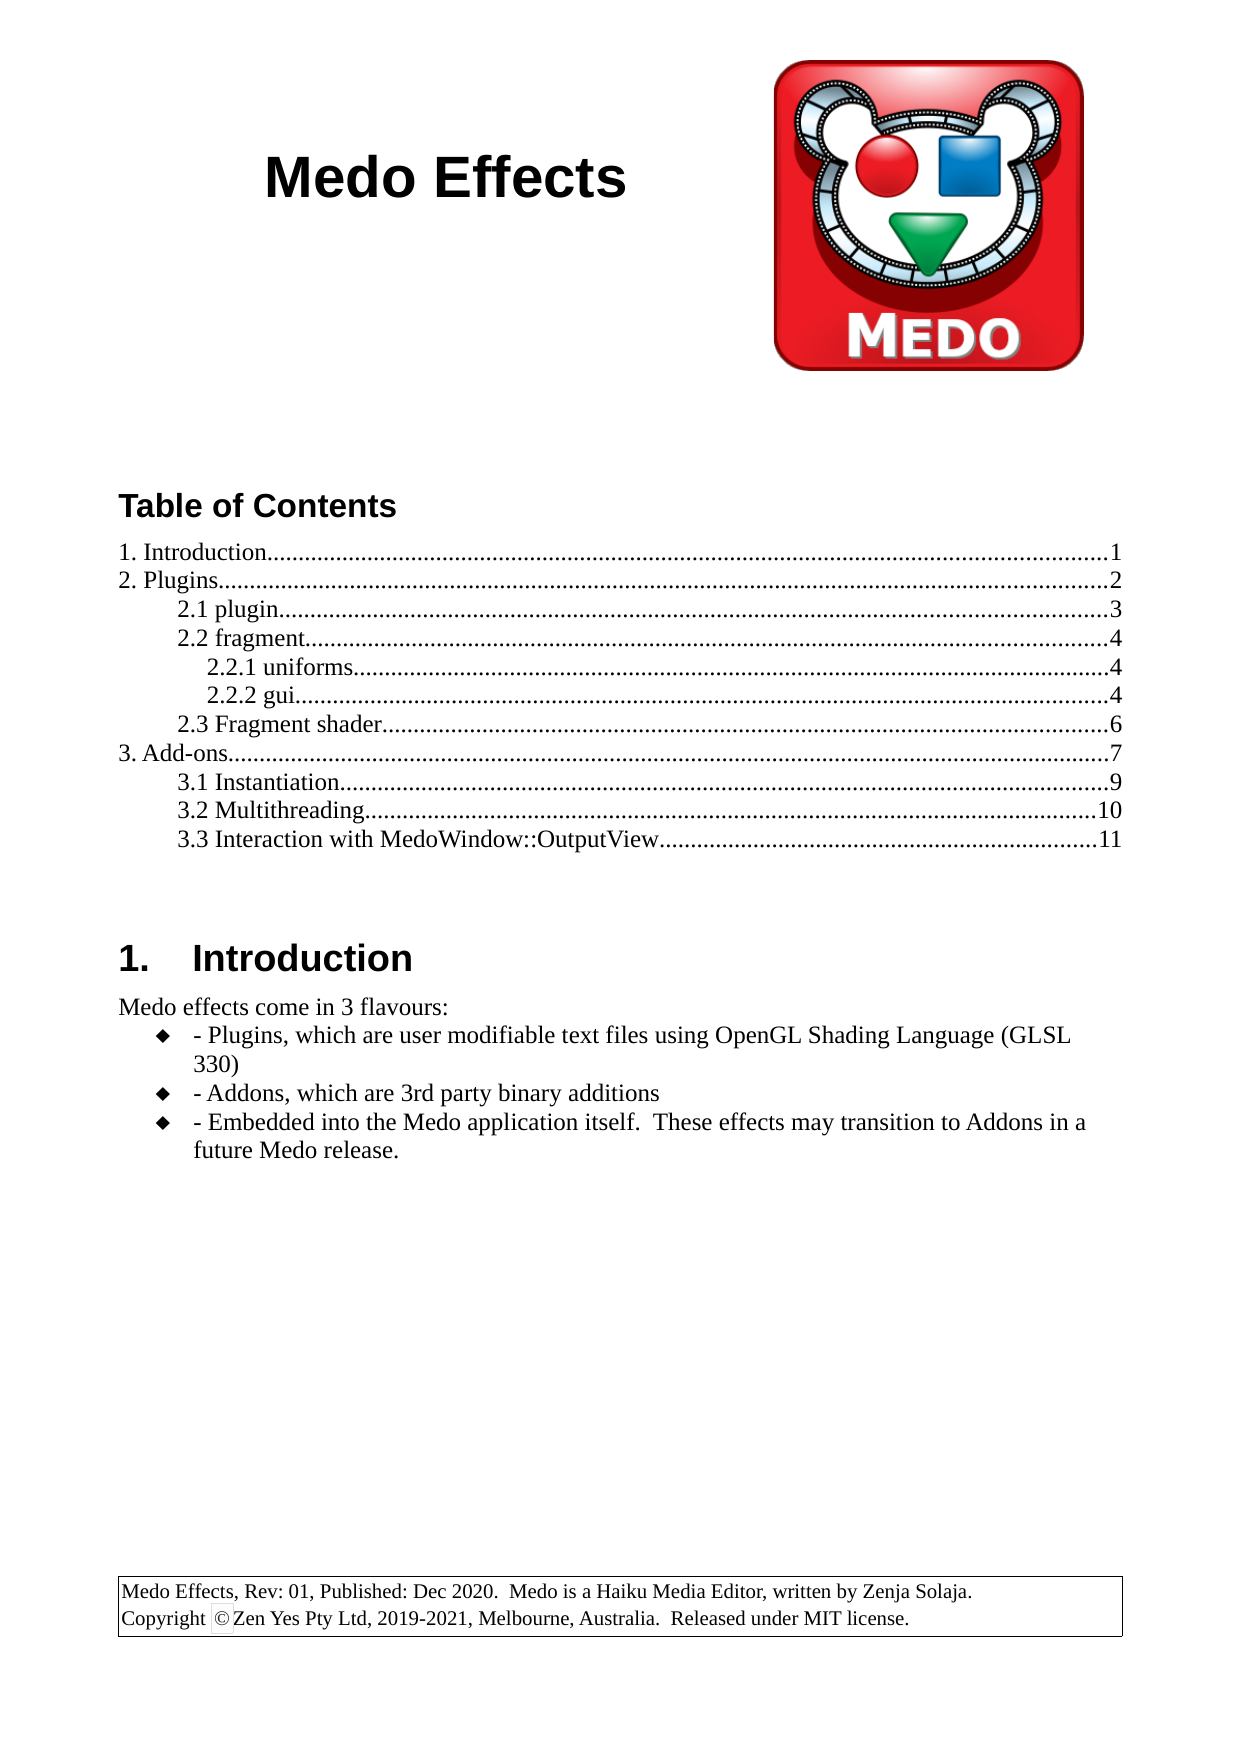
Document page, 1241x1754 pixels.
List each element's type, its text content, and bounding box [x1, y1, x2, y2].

subtitle 1. Introduction [118, 935, 1122, 979]
list - Plugins, which are user modifiable text files using OpenGL Shading Language (GLSL 330) [156, 1020, 1122, 1078]
text 2.2.2 gui 4 [207, 680, 1122, 709]
text 3. Add-ons 7 [118, 738, 1122, 767]
text 2. Plugins 2 [118, 565, 1122, 594]
text 3.3 Interaction with MedoWindow::OutputView 11 [177, 824, 1122, 853]
subtitle Table of Contents [118, 486, 1122, 524]
text Medo effects come in 3 flavours: [118, 992, 1122, 1020]
title Medo Effects [118, 143, 773, 210]
text 2.2.1 uniforms 4 [207, 652, 1122, 680]
text 1. Introduction 1 [118, 537, 1122, 565]
list - Embedded into the Medo application itself. These effects may transition to Addons in a future Medo release. [156, 1107, 1122, 1164]
text 2.3 Fragment shader 6 [177, 709, 1122, 738]
text 3.2 Multithreading 10 [177, 795, 1122, 824]
text 3.1 Instantiation 9 [177, 767, 1122, 795]
list - Addons, which are 3rd party binary additions [156, 1078, 1122, 1107]
text 2.1 plugin 3 [177, 594, 1122, 623]
text 2.2 fragment 4 [177, 623, 1122, 652]
picture [773, 60, 1084, 371]
title [1084, 143, 1122, 210]
